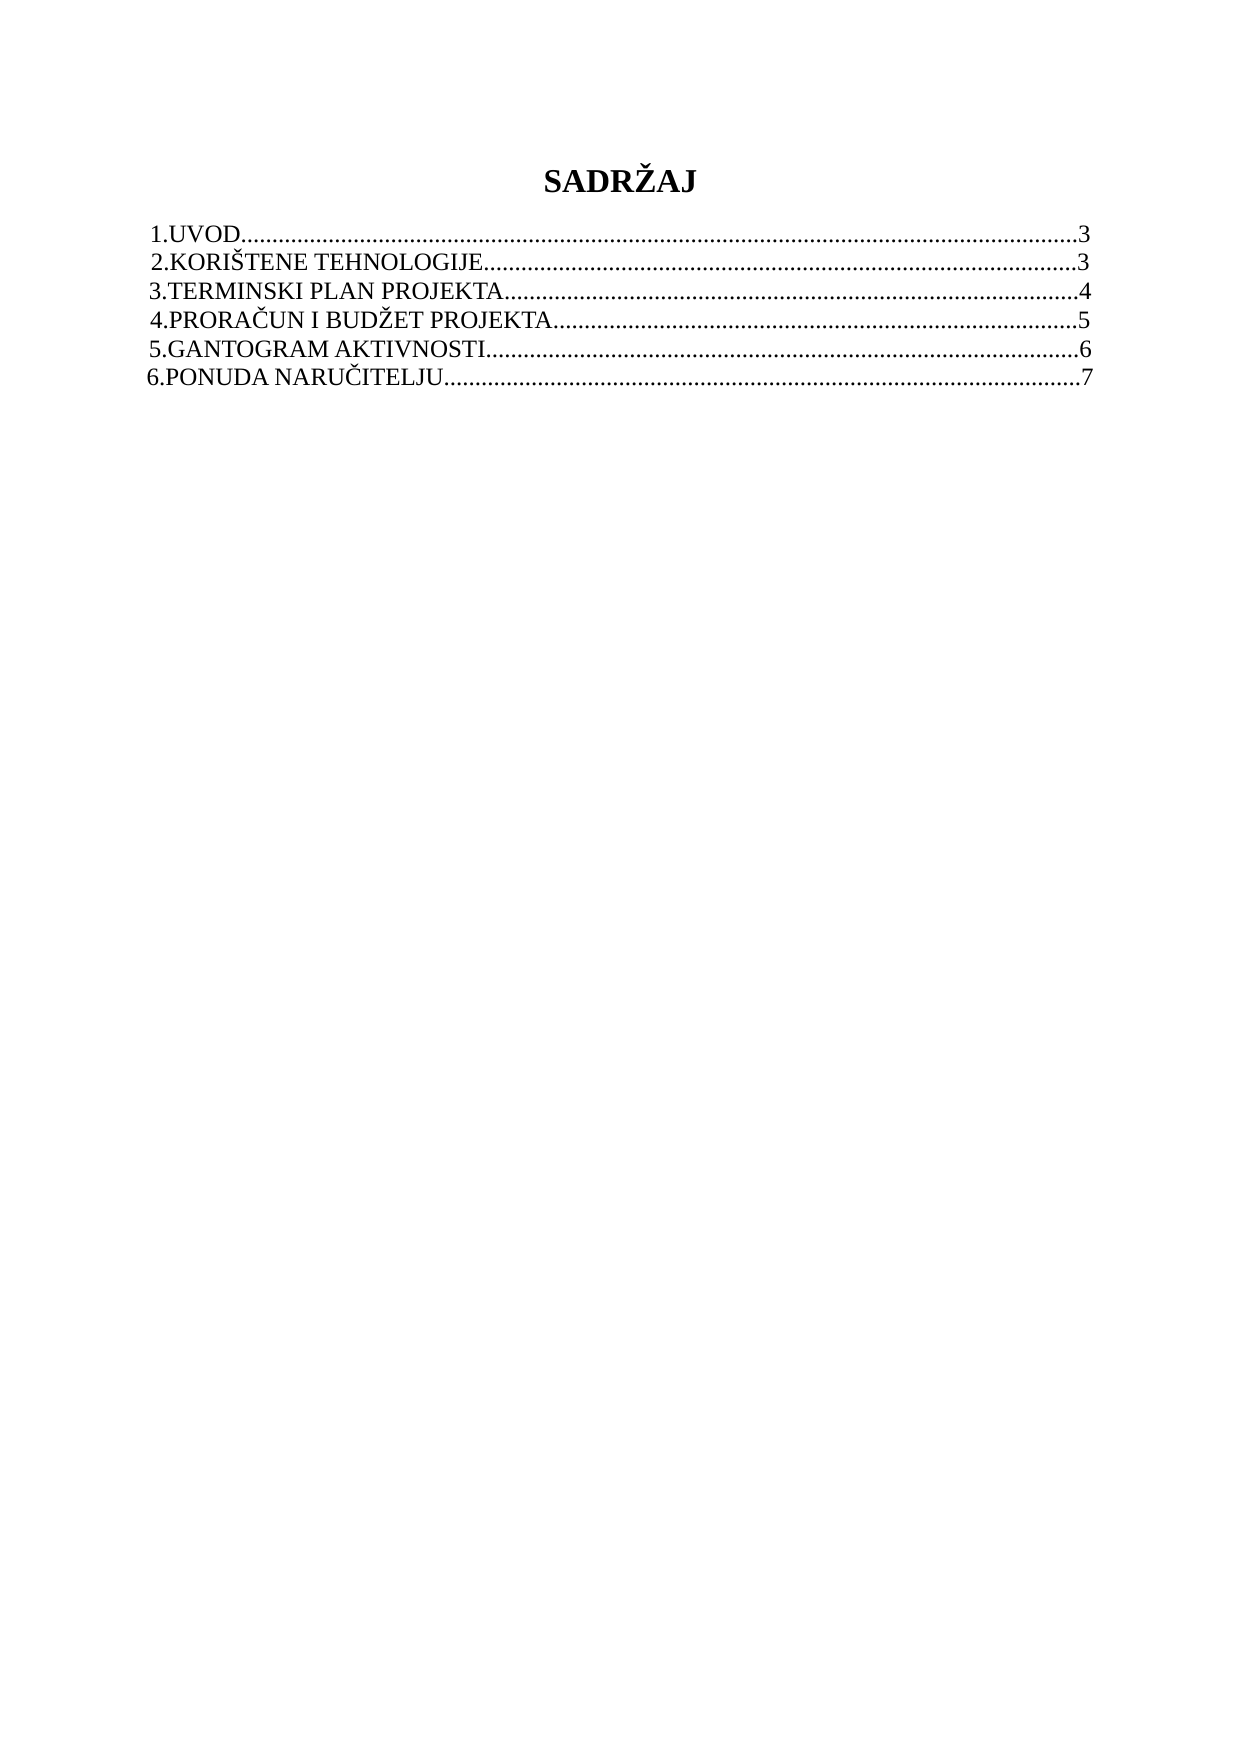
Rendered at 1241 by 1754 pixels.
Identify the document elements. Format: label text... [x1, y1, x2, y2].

text 4.PRORAČUN I BUDŽET PROJEKTA....................................................................................5 [118, 305, 1122, 334]
text 1.UVOD......................................................................................................................................3 [118, 219, 1122, 247]
text 6.PONUDA NARUČITELJU......................................................................................................7 [118, 362, 1122, 391]
text SADRŽAJ [118, 161, 1122, 199]
text 5.GANTOGRAM AKTIVNOSTI...............................................................................................6 [118, 334, 1122, 362]
text 3.TERMINSKI PLAN PROJEKTA............................................................................................4 [118, 276, 1122, 305]
text 2.KORIŠTENE TEHNOLOGIJE...............................................................................................3 [118, 247, 1122, 276]
